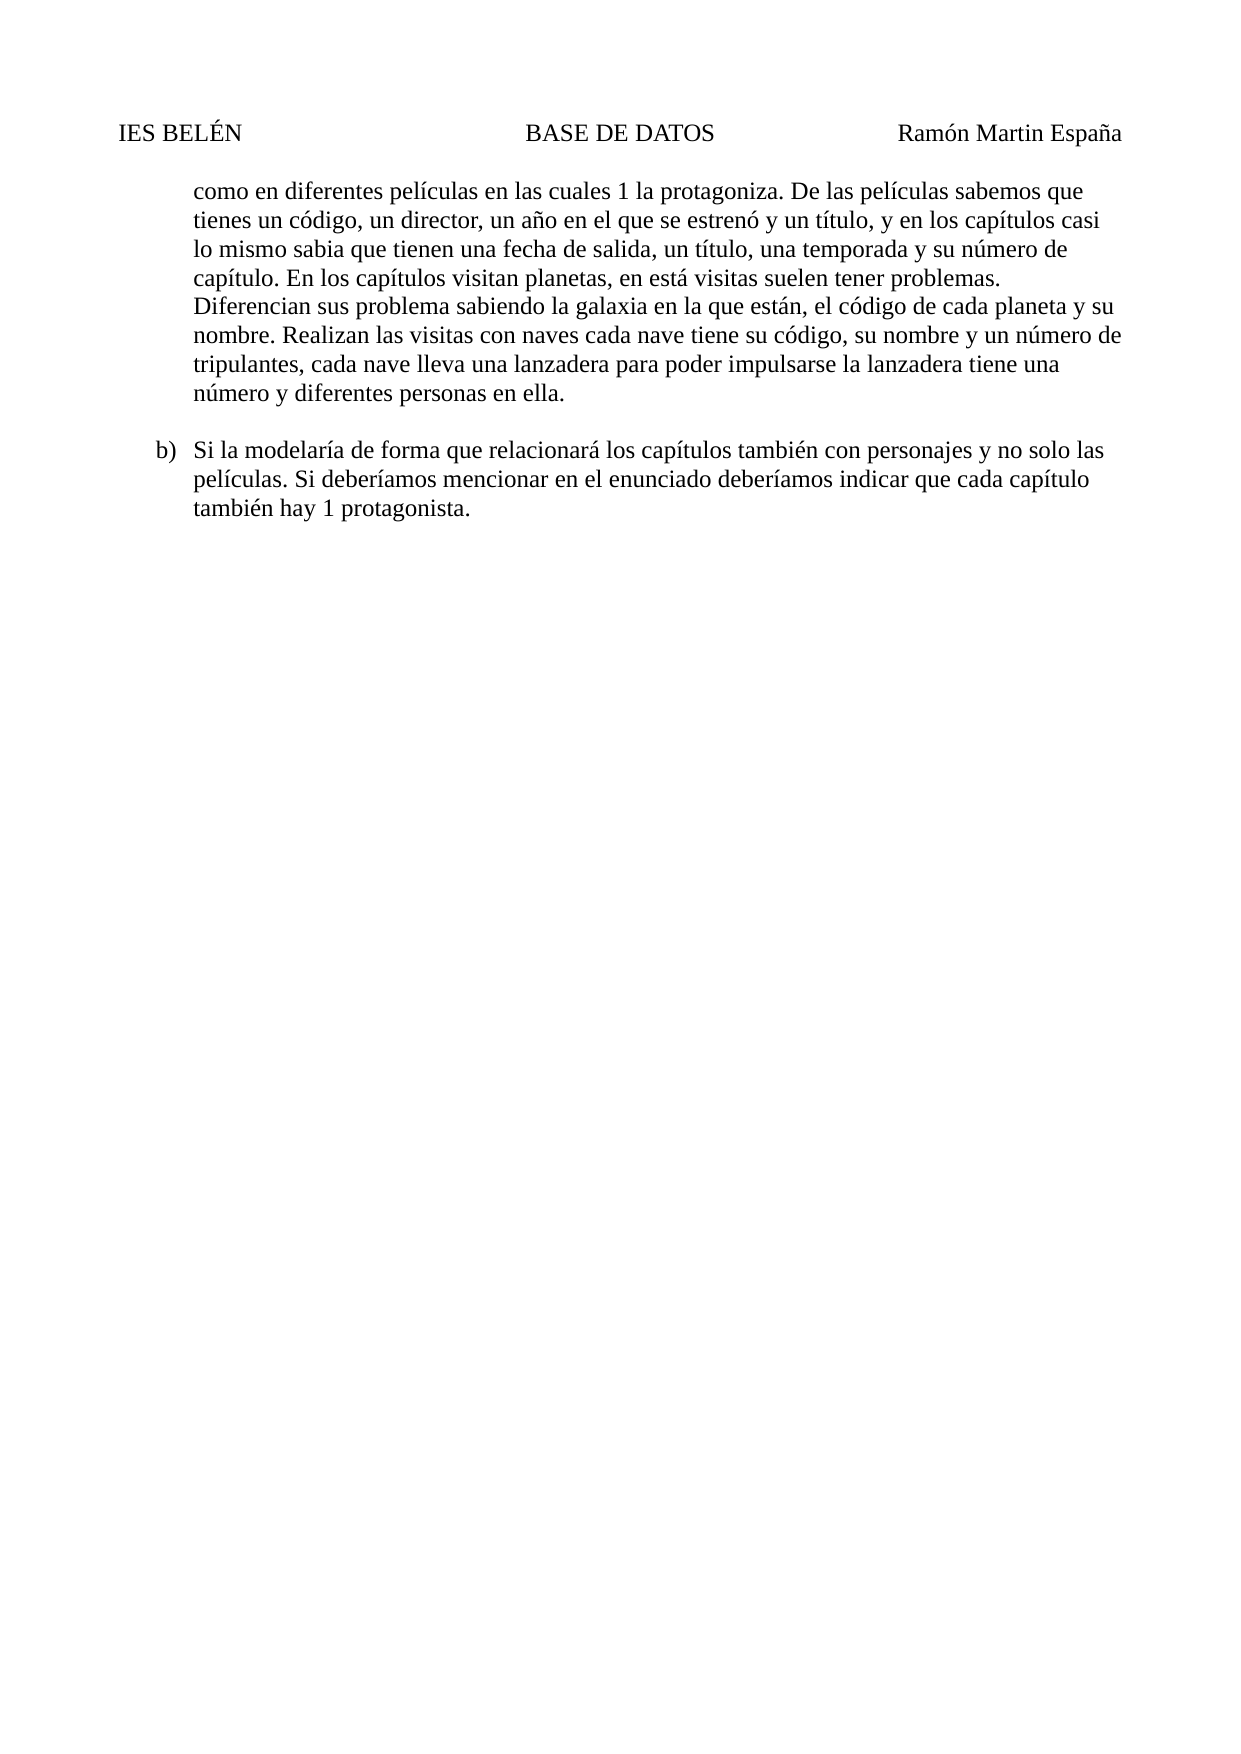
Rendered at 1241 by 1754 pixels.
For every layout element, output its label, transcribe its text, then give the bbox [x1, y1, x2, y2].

list Si la modelaría de forma que relacionará los capítulos también con personajes y no solo las películas. Si deberíamos mencionar en el enunciado deberíamos indicar que cada capítulo también hay 1 protagonista. [156, 435, 1122, 521]
list como en diferentes películas en las cuales 1 la protagoniza. De las películas sabemos que tienes un código, un director, un año en el que se estrenó y un título, y en los capítulos casi lo mismo sabia que tienen una fecha de salida, un título, una temporada y su número de capítulo. En los capítulos visitan planetas, en está visitas suelen tener problemas. Diferencian sus problema sabiendo la galaxia en la que están, el código de cada planeta y su nombre. Realizan las visitas con naves cada nave tiene su código, su nombre y un número de tripulantes, cada nave lleva una lanzadera para poder impulsarse la lanzadera tiene una número y diferentes personas en ella. [156, 176, 1122, 406]
